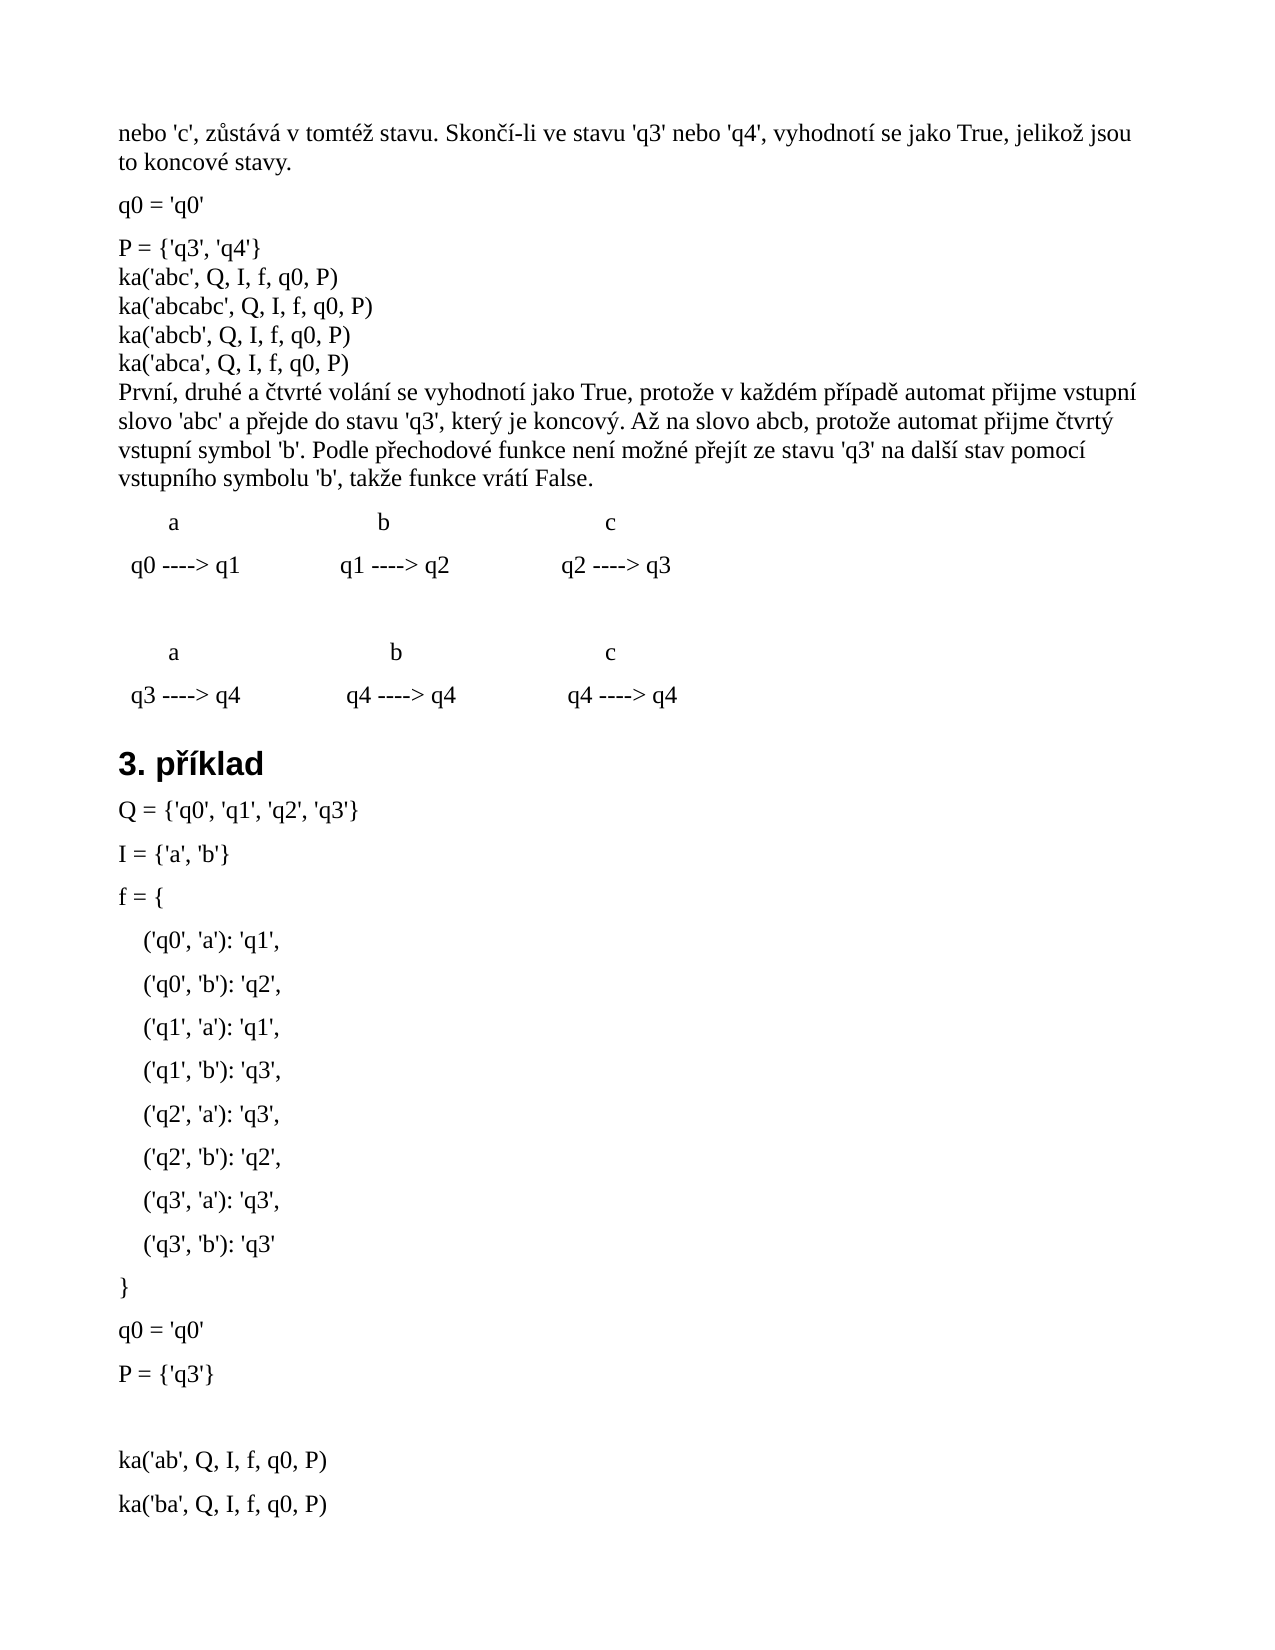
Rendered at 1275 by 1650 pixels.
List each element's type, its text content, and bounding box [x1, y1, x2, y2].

text ka('abca', Q, I, f, q0, P) [118, 348, 1157, 377]
text ka('ab', Q, I, f, q0, P) [118, 1445, 1157, 1474]
text První, druhé a čtvrté volání se vyhodnotí jako True, protože v každém případě automat přijme vstupní slovo 'abc' a přejde do stavu 'q3', který je koncový. Až na slovo abcb, protože automat přijme čtvrtý vstupní symbol 'b'. Podle přechodové funkce není možné přejít ze stavu 'q3' na další stav pomocí vstupního symbolu 'b', takže funkce vrátí False. [118, 377, 1157, 492]
text P = {'q3', 'q4'} [118, 233, 1157, 262]
text nebo 'c', zůstává v tomtéž stavu. Skončí-li ve stavu 'q3' nebo 'q4', vyhodnotí se jako True, jelikož jsou to koncové stavy. [118, 118, 1157, 176]
text q0 = 'q0' [118, 1315, 1157, 1344]
text q0 = 'q0' [118, 190, 1157, 219]
text ('q1', 'b'): 'q3', [118, 1055, 1157, 1084]
text ('q3', 'b'): 'q3' [118, 1229, 1157, 1257]
text q0 ----> q1 q1 ----> q2 q2 ----> q3 [118, 550, 1157, 579]
text q3 ----> q4 q4 ----> q4 q4 ----> q4 [118, 680, 1157, 709]
text ka('abcb', Q, I, f, q0, P) [118, 320, 1157, 348]
text P = {'q3'} [118, 1359, 1157, 1387]
text ('q2', 'a'): 'q3', [118, 1099, 1157, 1127]
text ka('abc', Q, I, f, q0, P) [118, 262, 1157, 291]
subtitle 3. příklad [118, 744, 1157, 783]
text ka('ba', Q, I, f, q0, P) [118, 1489, 1157, 1517]
text a b c [118, 637, 1157, 666]
text ('q0', 'b'): 'q2', [118, 969, 1157, 997]
text Q = {'q0', 'q1', 'q2', 'q3'} [118, 795, 1157, 824]
text ('q3', 'a'): 'q3', [118, 1185, 1157, 1214]
text I = {'a', 'b'} [118, 839, 1157, 867]
text f = { [118, 882, 1157, 911]
text a b c [118, 507, 1157, 536]
text ('q1', 'a'): 'q1', [118, 1012, 1157, 1041]
text ('q2', 'b'): 'q2', [118, 1142, 1157, 1171]
text ('q0', 'a'): 'q1', [118, 925, 1157, 954]
text ka('abcabc', Q, I, f, q0, P) [118, 291, 1157, 320]
text } [118, 1272, 1157, 1301]
